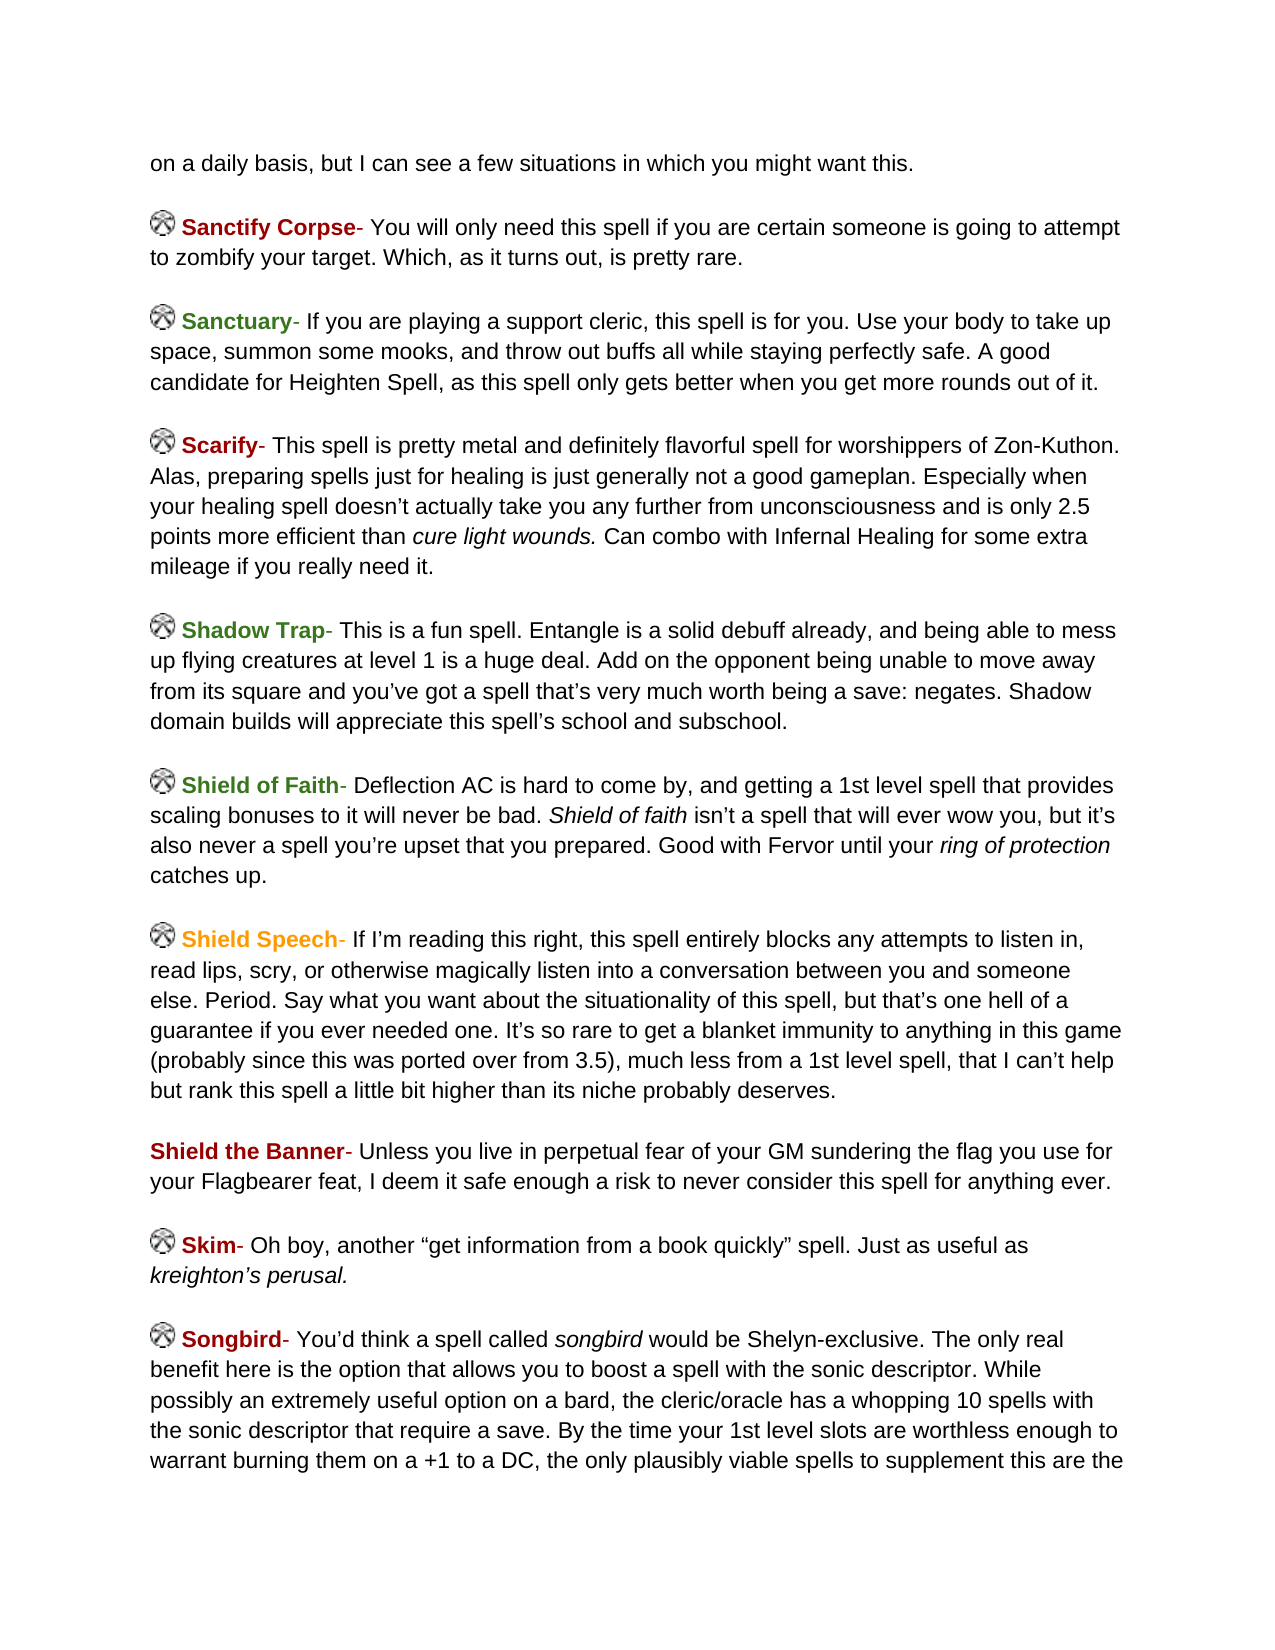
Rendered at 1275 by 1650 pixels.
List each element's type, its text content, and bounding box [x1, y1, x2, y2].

text Skim- Oh boy, another “get information from a book quickly” spell. Just as useful as kreighton’s perusal. [150, 1228, 1125, 1289]
text on a daily basis, but I can see a few situations in which you might want this. [150, 150, 1125, 176]
text Shield the Banner- Unless you live in perpetual fear of your GM sundering the flag you use for your Flagbearer feat, I deem it safe enough a risk to never consider this spell for anything ever. [150, 1138, 1125, 1194]
text Scarify- This spell is pretty metal and definitely flavorful spell for worshippers of Zon-Kuthon. Alas, preparing spells just for healing is just generally not a good gameplan. Especially when your healing spell doesn’t actually take you any further from unconsciousness and is only 2.5 points more efficient than cure light wounds. Can combo with Infernal Healing for some extra mileage if you really need it. [150, 429, 1125, 580]
picture [150, 210, 175, 236]
text Songbird- You’d think a spell called songbird would be Shelyn-exclusive. The only real benefit here is the option that allows you to boost a spell with the sonic descriptor. While possibly an extremely useful option on a bard, the cleric/oracle has a whopping 10 spells with the sonic descriptor that require a save. By the time your 1st level slots are worthless enough to warrant burning them on a +1 to a DC, the only plausibly viable spells to supplement this are the [150, 1323, 1125, 1473]
picture [150, 1322, 175, 1348]
text Sanctuary- If you are playing a support cleric, this spell is for you. Use your body to take up space, summon some mooks, and throw out buffs all while staying perfectly safe. A good candidate for Heighten Spell, as this spell only gets better when you get more rounds out of it. [150, 304, 1125, 395]
picture [150, 922, 175, 948]
text Sanctify Corpse- You will only need this spell if you are certain someone is going to attempt to zombify your target. Which, as it turns out, is pretty rare. [150, 210, 1125, 271]
text Shield Speech- If I’m reading this right, this spell entirely blocks any attempts to listen in, read lips, scry, or otherwise magically listen into a conversation between you and someone else. Period. Say what you want about the situationality of this spell, but that’s one hell of a guarantee if you ever needed one. It’s so rare to get a blanket immunity to anything in this game (probably since this was ported over from 3.5), much less from a 1st level spell, that I can’t help but rank this spell a little bit higher than its niche probably deserves. [150, 923, 1125, 1104]
picture [150, 1228, 175, 1254]
picture [150, 768, 175, 794]
picture [150, 304, 175, 330]
text Shield of Faith- Deflection AC is hard to come by, and getting a 1st level spell that provides scaling bonuses to it will never be bad. Shield of faith isn’t a spell that will ever wow you, but it’s also never a spell you’re upset that you prepared. Good with Fervor until your ring of protection catches up. [150, 768, 1125, 889]
picture [150, 428, 175, 454]
picture [150, 613, 175, 639]
text Shadow Trap- This is a fun spell. Entangle is a solid debuff already, and being able to mess up flying creatures at level 1 is a huge deal. Add on the opponent being unable to move away from its square and you’ve got a spell that’s very much worth being a save: negates. Shadow domain builds will appreciate this spell’s school and subschool. [150, 614, 1125, 734]
